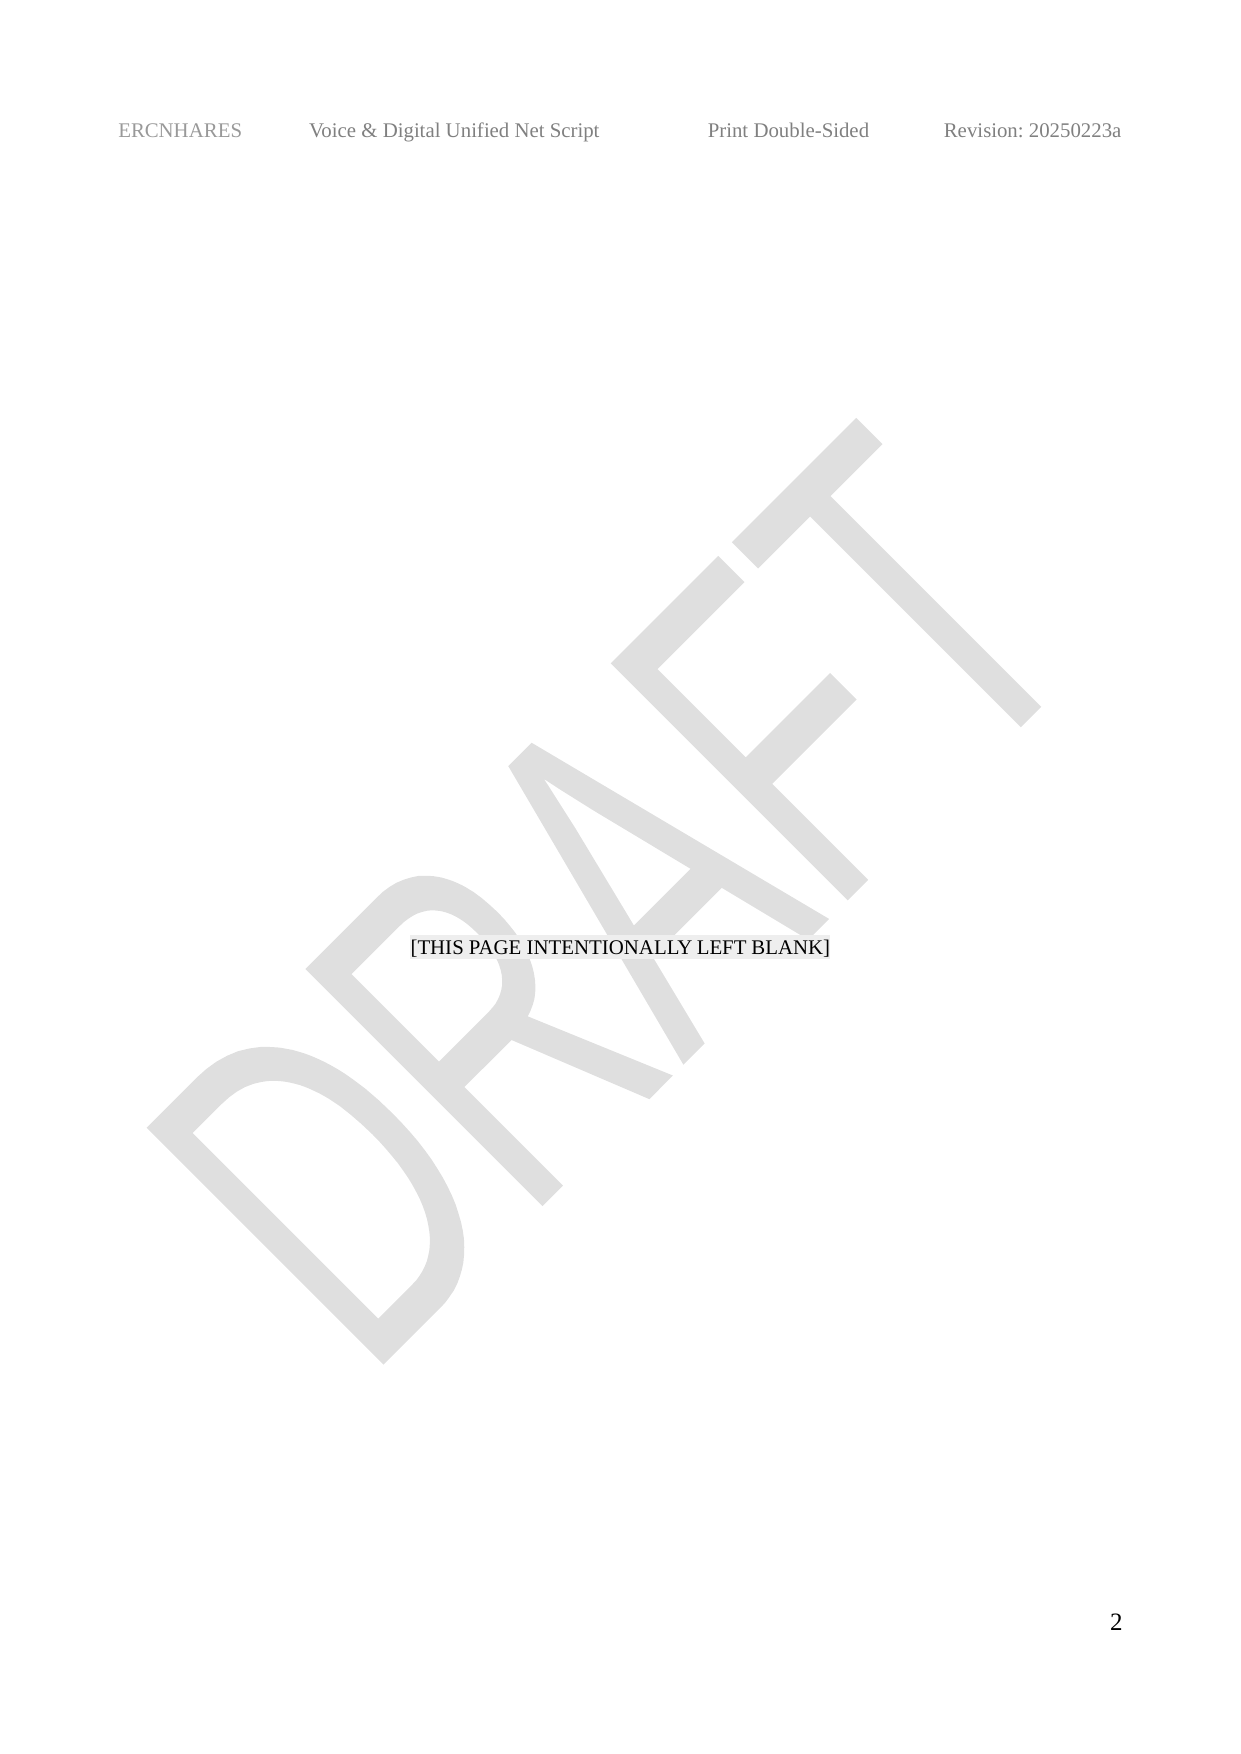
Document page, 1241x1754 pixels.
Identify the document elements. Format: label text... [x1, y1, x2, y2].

table_header [118, 205, 1122, 708]
table_cell [118, 1186, 1122, 1439]
table_cell [THIS PAGE INTENTIONALLY LEFT BLANK] [118, 708, 1122, 1186]
